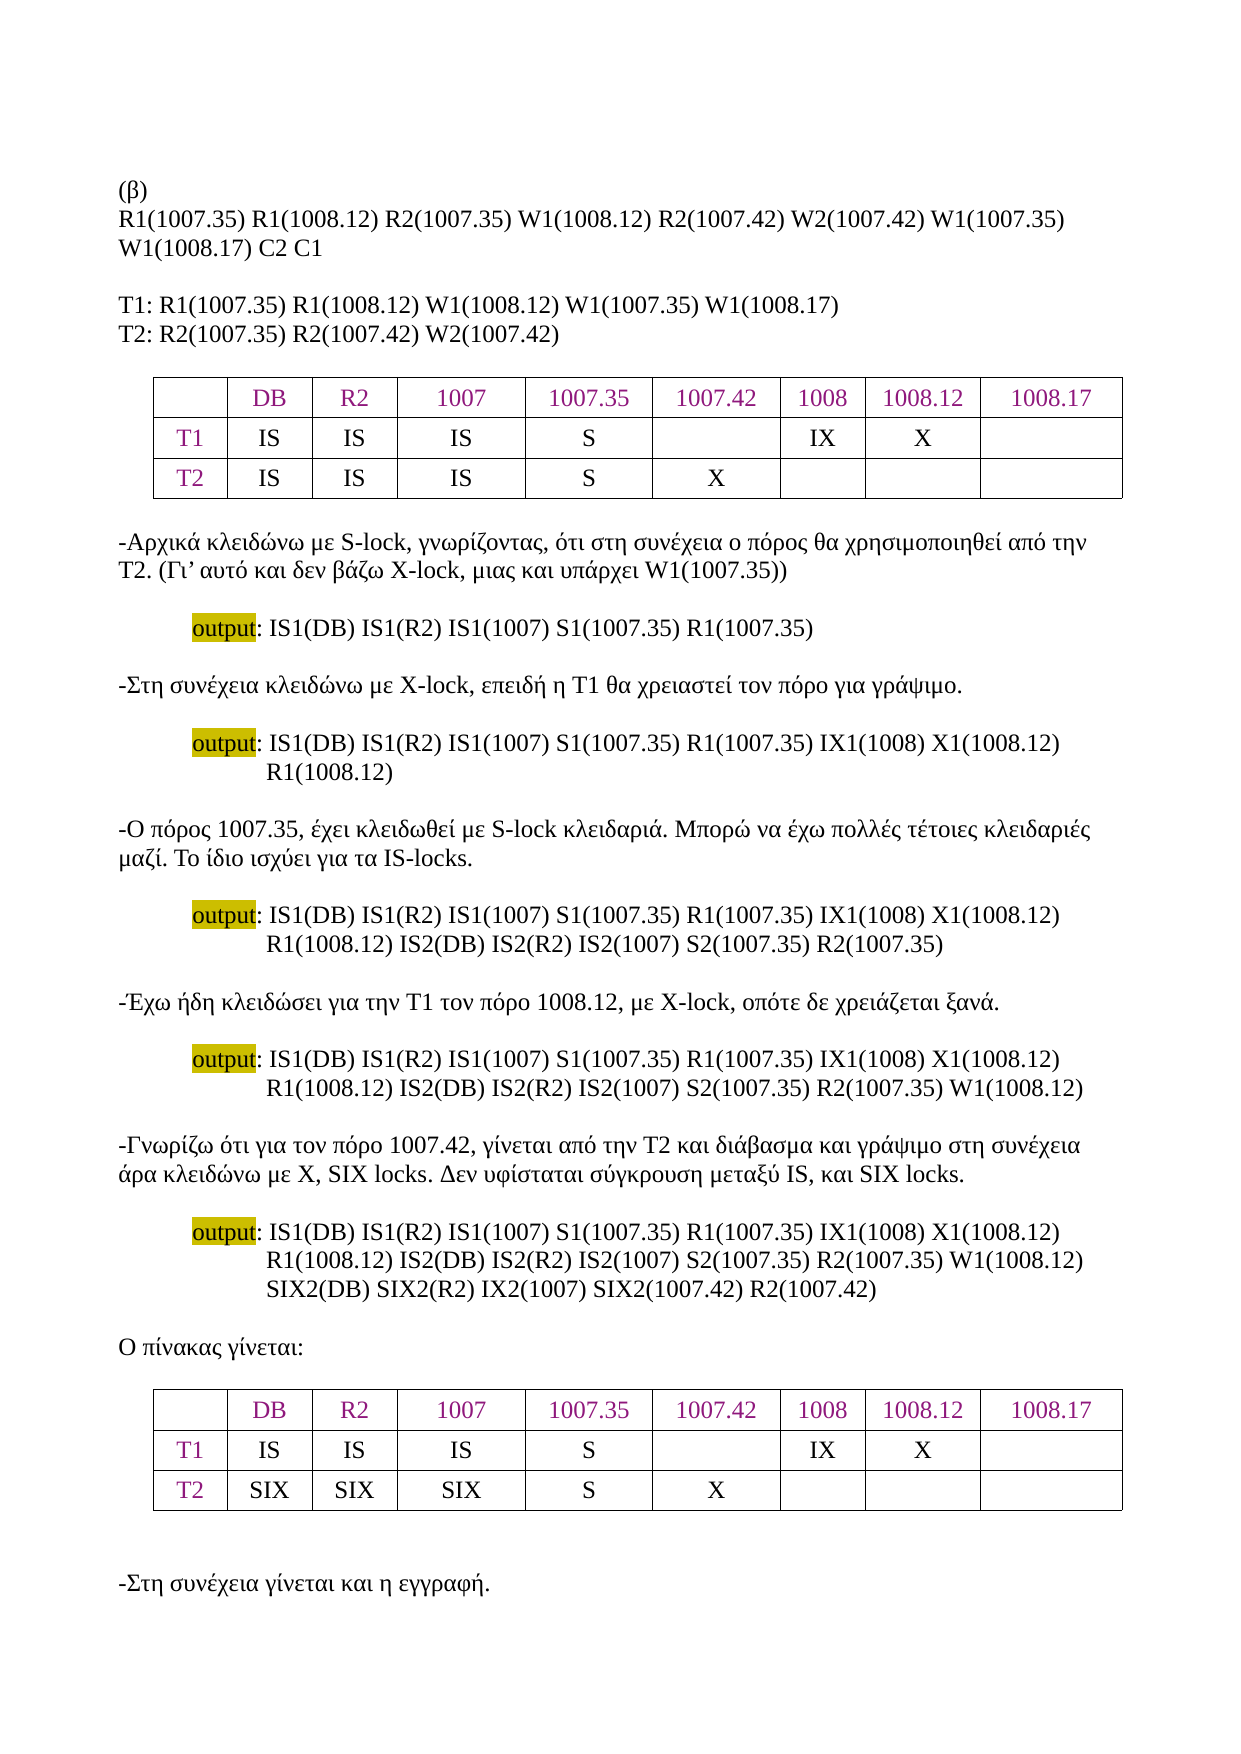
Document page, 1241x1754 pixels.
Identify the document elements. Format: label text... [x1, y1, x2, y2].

text -Αρχικά κλειδώνω με S-lock, γνωρίζοντας, ότι στη συνέχεια ο πόρος θα χρησιμοποιηθεί από την T2. (Γι’ αυτό και δεν βάζω X-lock, μιας και υπάρχει W1(1007.35)) [118, 527, 1122, 584]
text Ο πίνακας γίνεται: [118, 1332, 1122, 1360]
table_cell SIX [398, 1471, 525, 1510]
table_cell IS [313, 418, 397, 457]
table_cell IX [781, 1431, 865, 1470]
table_cell S [526, 1471, 652, 1510]
table_cell SIX [313, 1471, 397, 1510]
table_cell T1 [154, 418, 227, 457]
table_cell [981, 1431, 1122, 1470]
table_cell S [526, 418, 652, 457]
text -Στη συνέχεια γίνεται και η εγγραφή. [118, 1568, 1122, 1596]
table_cell S [526, 1431, 652, 1470]
table_cell [981, 1471, 1122, 1510]
table_header 1007 [398, 378, 525, 417]
table_header 1008.17 [981, 378, 1122, 417]
table_cell X [866, 1431, 980, 1470]
table_header 1007.35 [526, 378, 652, 417]
text -Έχω ήδη κλειδώσει για την T1 τον πόρο 1008.12, με X-lock, οπότε δε χρειάζεται ξανά. [118, 987, 1122, 1015]
table_cell IS [398, 459, 525, 498]
table_cell IS [313, 1431, 397, 1470]
text output: IS1(DB) IS1(R2) IS1(1007) S1(1007.35) R1(1007.35) IX1(1008) X1(1008.12) R1(1008.12) [118, 728, 1122, 785]
table_cell IS [228, 418, 312, 457]
text -O πόρος 1007.35, έχει κλειδωθεί με S-lock κλειδαριά. Μπορώ να έχω πολλές τέτοιες κλειδαριές μαζί. Το ίδιο ισχύει για τα IS-locks. [118, 814, 1122, 872]
table_header 1007.35 [526, 1390, 652, 1429]
table_header DB [228, 378, 312, 417]
table_header R2 [313, 378, 397, 417]
table_header DB [228, 1390, 312, 1429]
text output: IS1(DB) IS1(R2) IS1(1007) S1(1007.35) R1(1007.35) IX1(1008) X1(1008.12) R1(1008.12) IS2(DB) IS2(R2) IS2(1007) S2(1007.35) R2(1007.35) W1(1008.12) [118, 1044, 1122, 1102]
table_header 1007.42 [653, 378, 780, 417]
table_header [154, 1390, 227, 1429]
text (β) [118, 176, 1122, 204]
table_cell T1 [154, 1431, 227, 1470]
table_header 1007 [398, 1390, 525, 1429]
text output: IS1(DB) IS1(R2) IS1(1007) S1(1007.35) R1(1007.35) IX1(1008) X1(1008.12) R1(1008.12) IS2(DB) IS2(R2) IS2(1007) S2(1007.35) R2(1007.35) [118, 900, 1122, 958]
table_cell [781, 459, 865, 498]
table_cell IS [228, 1431, 312, 1470]
text output: IS1(DB) IS1(R2) IS1(1007) S1(1007.35) R1(1007.35) [118, 613, 1122, 642]
table_cell IX [781, 418, 865, 457]
table_cell T2 [154, 1471, 227, 1510]
table_header R2 [313, 1390, 397, 1429]
table_cell [981, 418, 1122, 457]
table_header 1007.42 [653, 1390, 780, 1429]
table_cell [781, 1471, 865, 1510]
table_cell [653, 418, 780, 457]
text T1: R1(1007.35) R1(1008.12) W1(1008.12) W1(1007.35) W1(1008.17) [118, 291, 1122, 319]
table_header [154, 378, 227, 417]
table_header 1008 [781, 1390, 865, 1429]
table_header 1008.12 [866, 378, 980, 417]
table_cell S [526, 459, 652, 498]
text -Στη συνέχεια κλειδώνω με X-lock, επειδή η T1 θα χρειαστεί τον πόρο για γράψιμο. [118, 670, 1122, 699]
text R1(1007.35) R1(1008.12) R2(1007.35) W1(1008.12) R2(1007.42) W2(1007.42) W1(1007.35) W1(1008.17) C2 C1 [118, 204, 1122, 262]
table_cell [653, 1431, 780, 1470]
table_cell X [866, 418, 980, 457]
table_cell [866, 459, 980, 498]
text -Γνωρίζω ότι για τον πόρο 1007.42, γίνεται από την Τ2 και διάβασμα και γράψιμο στη συνέχεια άρα κλειδώνω με X, SIX locks. Δεν υφίσταται σύγκρουση μεταξύ IS, και SIX locks. [118, 1130, 1122, 1188]
table_header 1008 [781, 378, 865, 417]
table_cell X [653, 1471, 780, 1510]
table_header 1008.17 [981, 1390, 1122, 1429]
table_cell IS [398, 418, 525, 457]
table_cell IS [228, 459, 312, 498]
table_cell IS [398, 1431, 525, 1470]
table_cell [981, 459, 1122, 498]
table_cell T2 [154, 459, 227, 498]
table_header 1008.12 [866, 1390, 980, 1429]
text output: IS1(DB) IS1(R2) IS1(1007) S1(1007.35) R1(1007.35) IX1(1008) X1(1008.12) R1(1008.12) IS2(DB) IS2(R2) IS2(1007) S2(1007.35) R2(1007.35) W1(1008.12) SIX2(DB) SIX2(R2) IX2(1007) SIX2(1007.42) R2(1007.42) [118, 1217, 1122, 1303]
table_cell IS [313, 459, 397, 498]
table_cell SIX [228, 1471, 312, 1510]
table_cell X [653, 459, 780, 498]
text T2: R2(1007.35) R2(1007.42) W2(1007.42) [118, 319, 1122, 348]
table_cell [866, 1471, 980, 1510]
